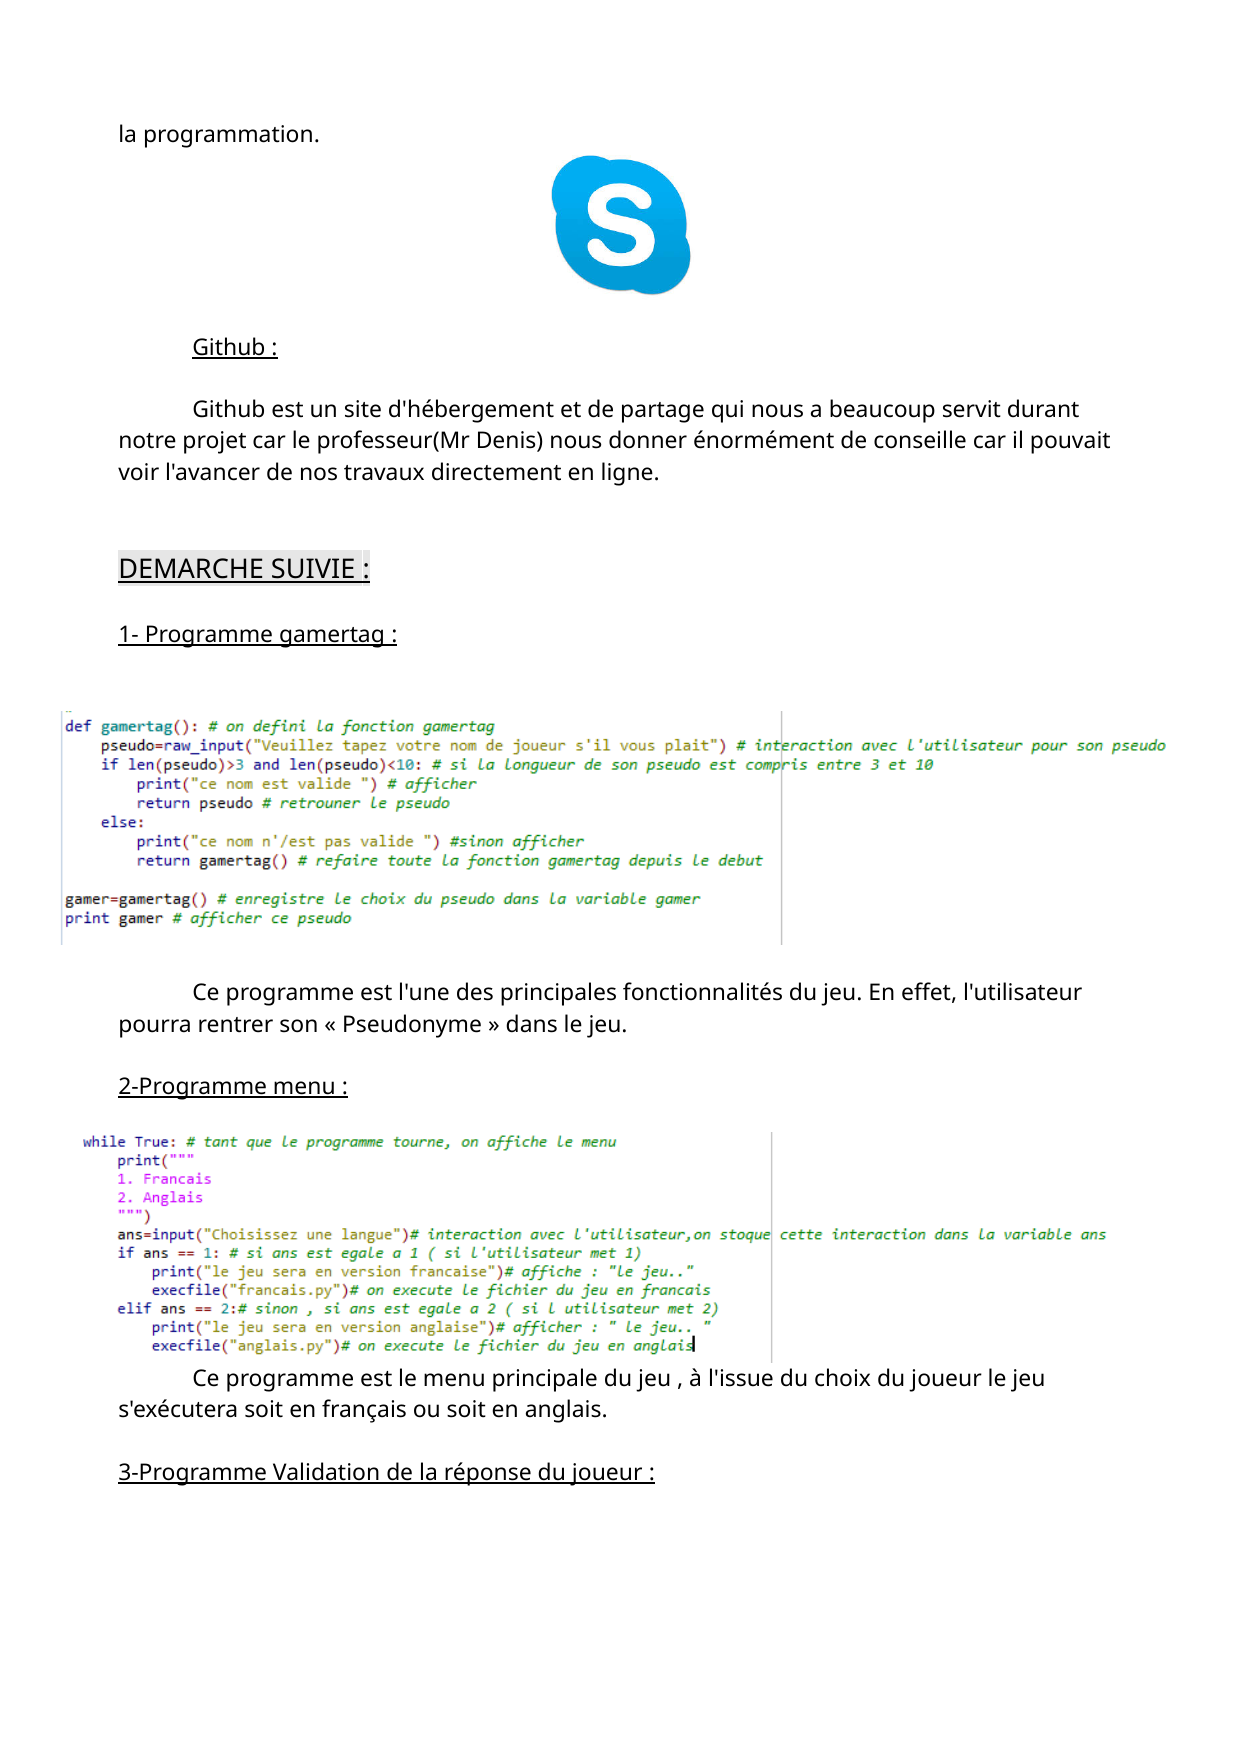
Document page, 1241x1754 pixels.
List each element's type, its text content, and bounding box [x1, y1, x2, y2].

picture [83, 1132, 1157, 1363]
text Github est un site d'hébergement et de partage qui nous a beaucoup servit durant notre projet car le professeur(Mr Denis) nous donner énormément de conseille car il pouvait voir l'avancer de nos travaux directement en ligne. [118, 393, 1122, 487]
text la programmation. [118, 118, 1122, 149]
picture [60, 711, 1180, 945]
text Ce programme est l'une des principales fonctionnalités du jeu. En effet, l'utilisateur pourra rentrer son « Pseudonyme » dans le jeu. [118, 976, 1122, 1039]
text DEMARCHE SUIVIE : [118, 549, 1122, 586]
text 3-Programme Validation de la réponse du joueur : [118, 1456, 1122, 1487]
text Ce programme est le menu principale du jeu , à l'issue du choix du joueur le jeu s'exécutera soit en français ou soit en anglais. [118, 1363, 1122, 1425]
picture [545, 149, 696, 300]
text 2-Programme menu : [118, 1070, 1122, 1101]
text Github : [118, 331, 1122, 362]
text 1- Programme gamertag : [118, 618, 1122, 649]
